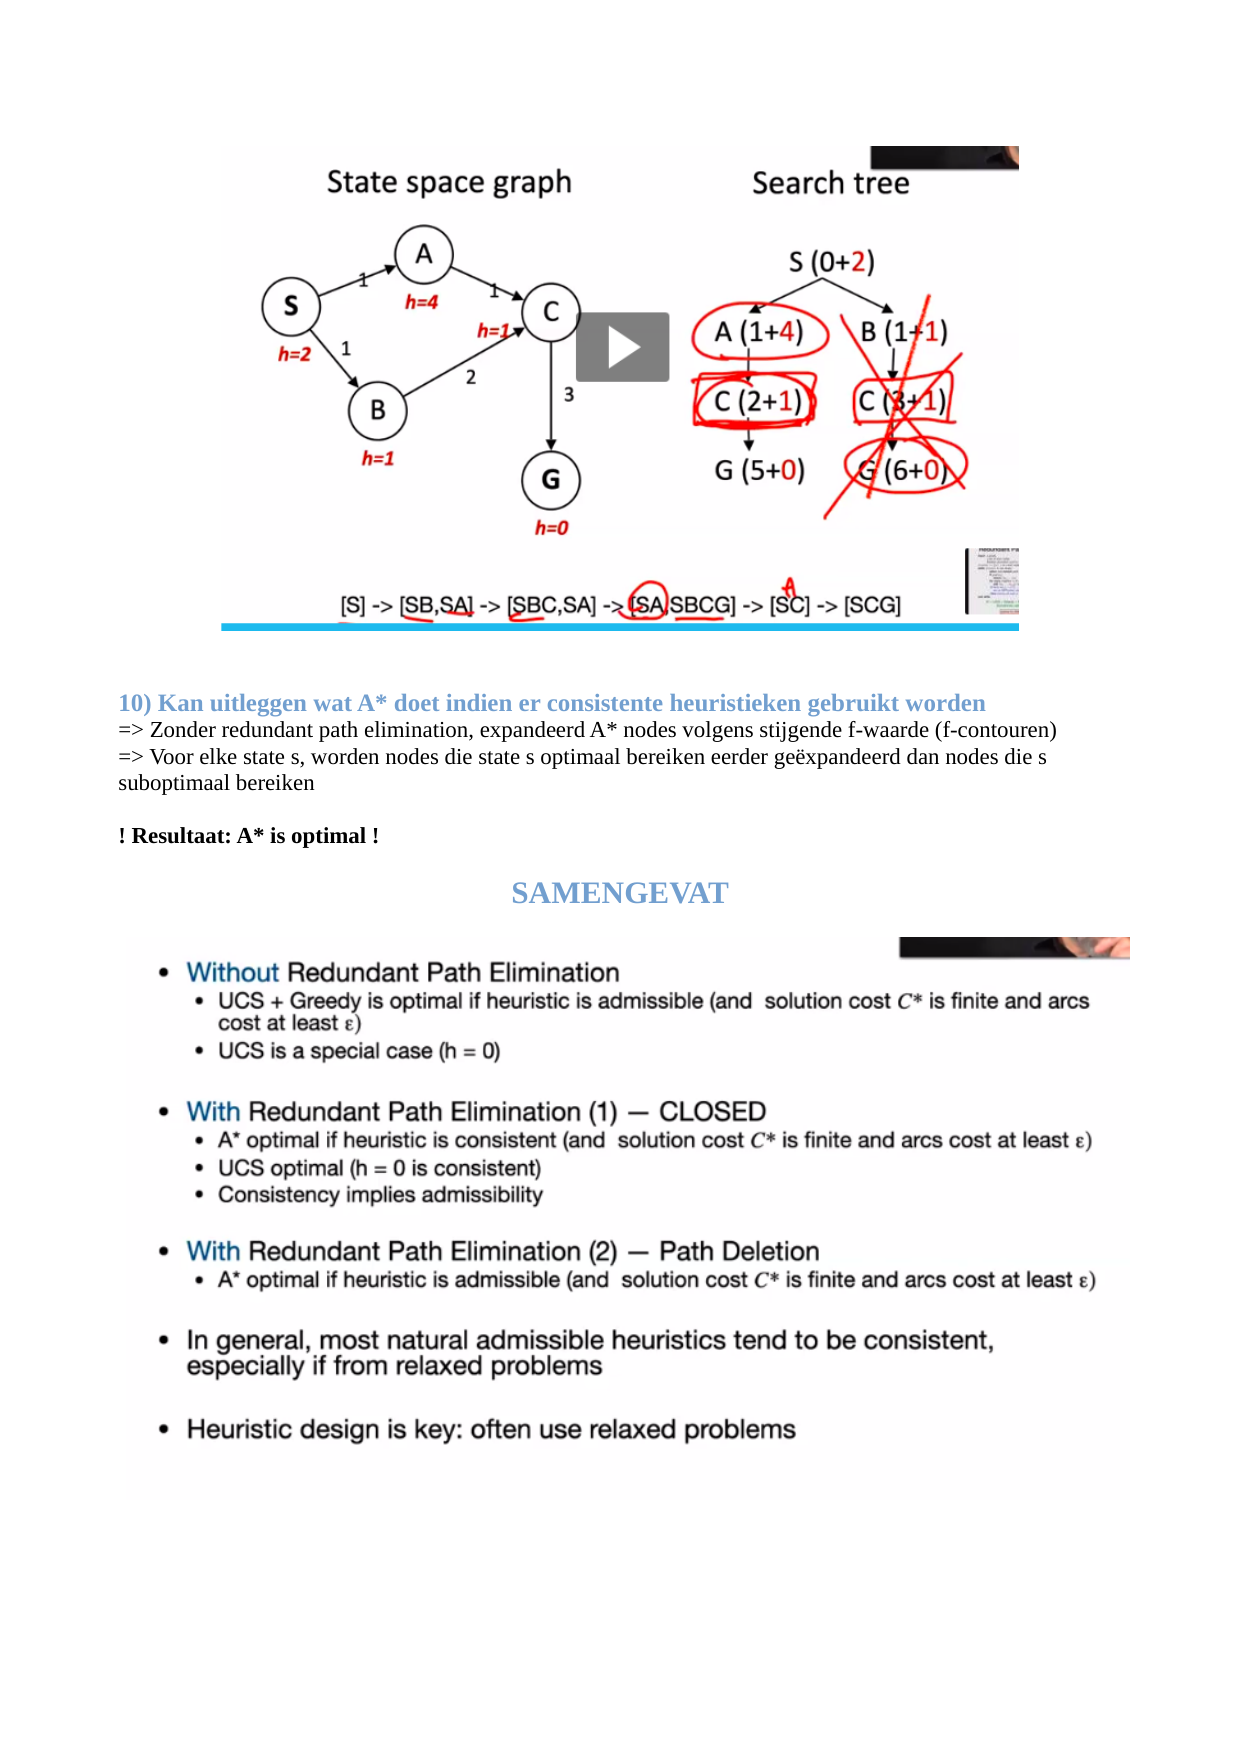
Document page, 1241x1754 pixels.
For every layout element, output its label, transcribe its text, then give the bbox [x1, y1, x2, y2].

text SAMENGEVAT [118, 875, 1122, 911]
text => Voor elke state s, worden nodes die state s optimaal bereiken eerder geëxpandeerd dan nodes die s suboptimaal bereiken [118, 743, 1122, 796]
picture [221, 146, 1019, 631]
text ! Resultaat: A* is optimal ! [118, 822, 1122, 848]
text 10) Kan uitleggen wat A* doet indien er consistente heuristieken gebruikt worden [118, 688, 1122, 717]
picture [126, 937, 1130, 1500]
text => Zonder redundant path elimination, expandeerd A* nodes volgens stijgende f-waarde (f-contouren) [118, 717, 1122, 743]
